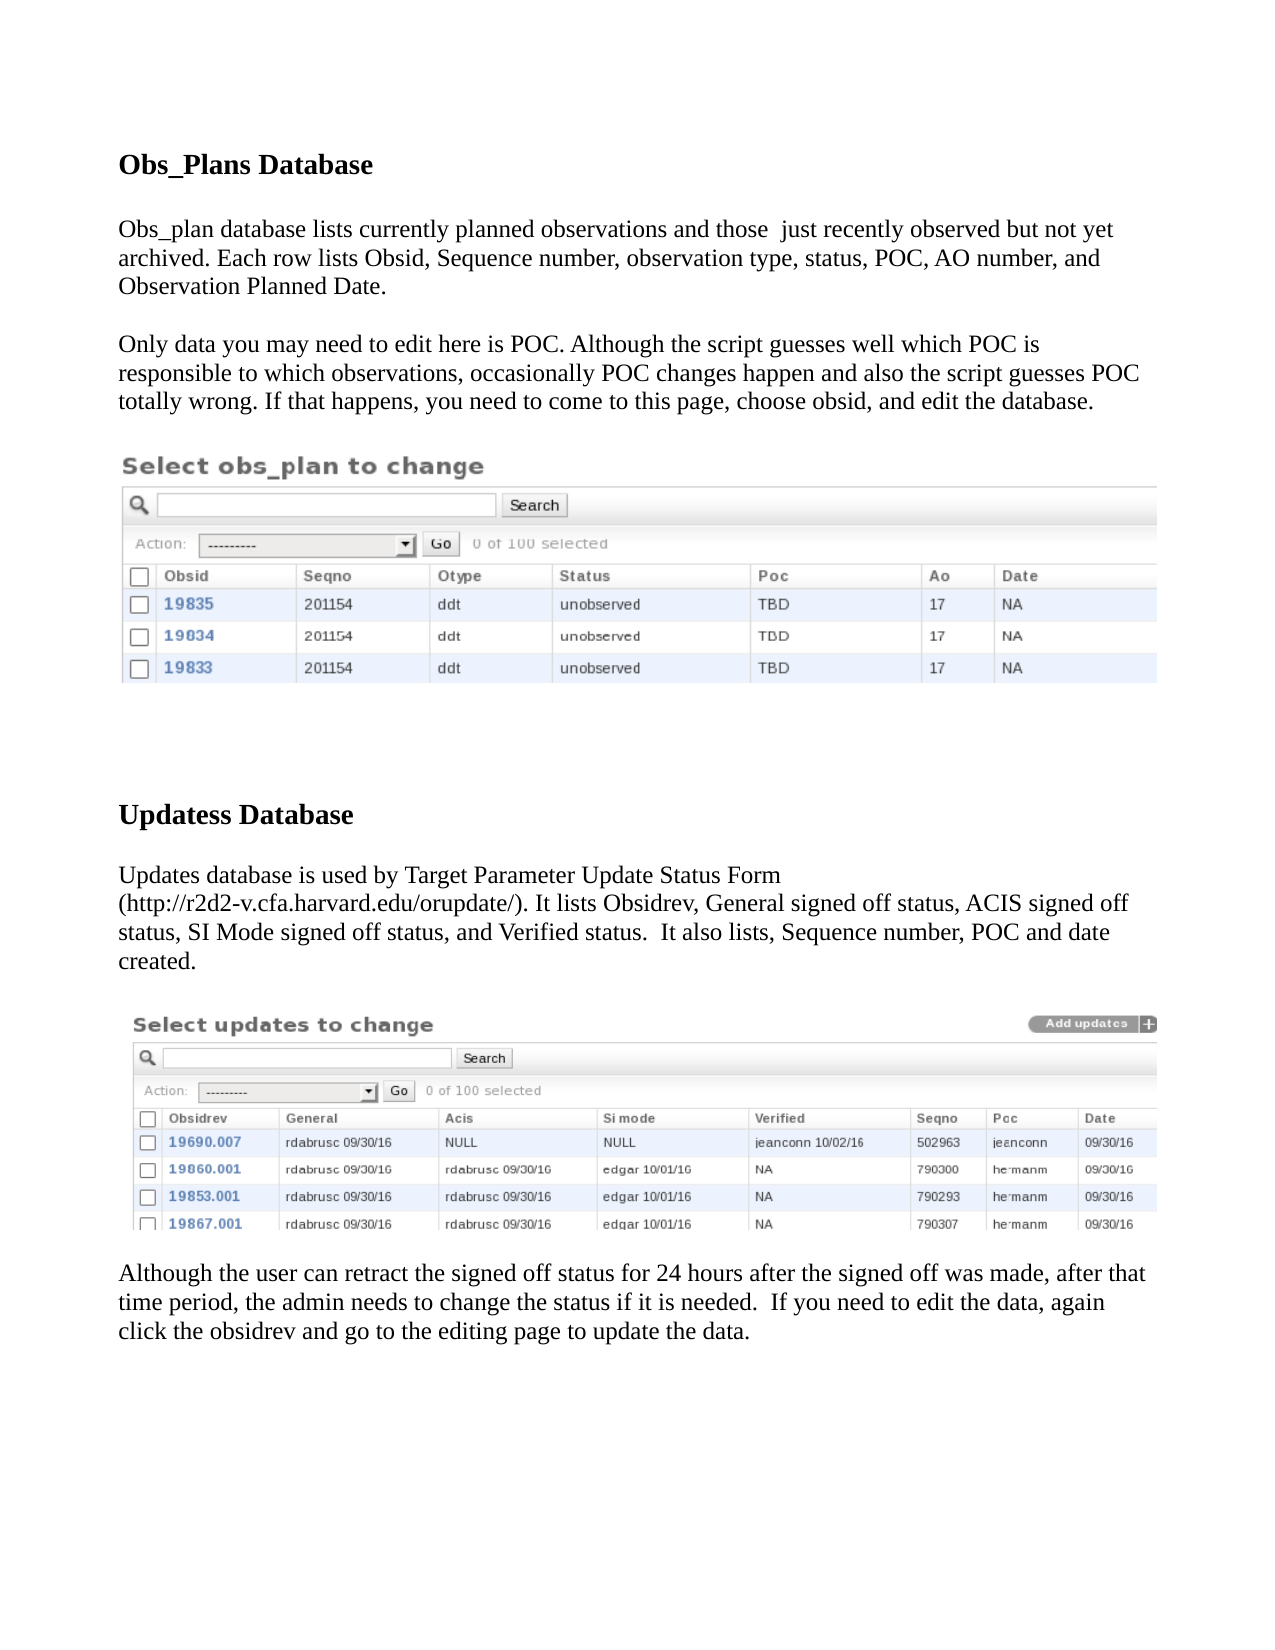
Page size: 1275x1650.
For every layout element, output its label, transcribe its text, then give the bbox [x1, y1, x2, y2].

text Obs_plan database lists currently planned observations and those just recently observed but not yet archived. Each row lists Obsid, Sequence number, observation type, status, POC, AO number, and Observation Planned Date. [118, 214, 1157, 300]
text Obs_Plans Database [118, 147, 1157, 180]
text Updates database is used by Target Parameter Update Status Form (http://r2d2-v.cfa.harvard.edu/orupdate/). It lists Obsidrev, General signed off status, ACIS signed off status, SI Mode signed off status, and Verified status. It also lists, Sequence number, POC and date created. [118, 860, 1157, 975]
picture [118, 443, 1157, 683]
text Only data you may need to edit here is POC. Although the script guesses well which POC is responsible to which observations, occasionally POC changes happen and also the script guesses POC totally wrong. If that happens, you need to come to this page, choose obsid, and edit the database. [118, 329, 1157, 415]
text Although the user can retract the signed off status for 24 hours after the signed off was made, after that time period, the admin needs to change the status if it is needed. If you need to edit the data, again click the obsidrev and go to the editing page to update the data. [118, 1258, 1157, 1344]
text Updatess Database [118, 797, 1157, 831]
picture [118, 1003, 1157, 1230]
